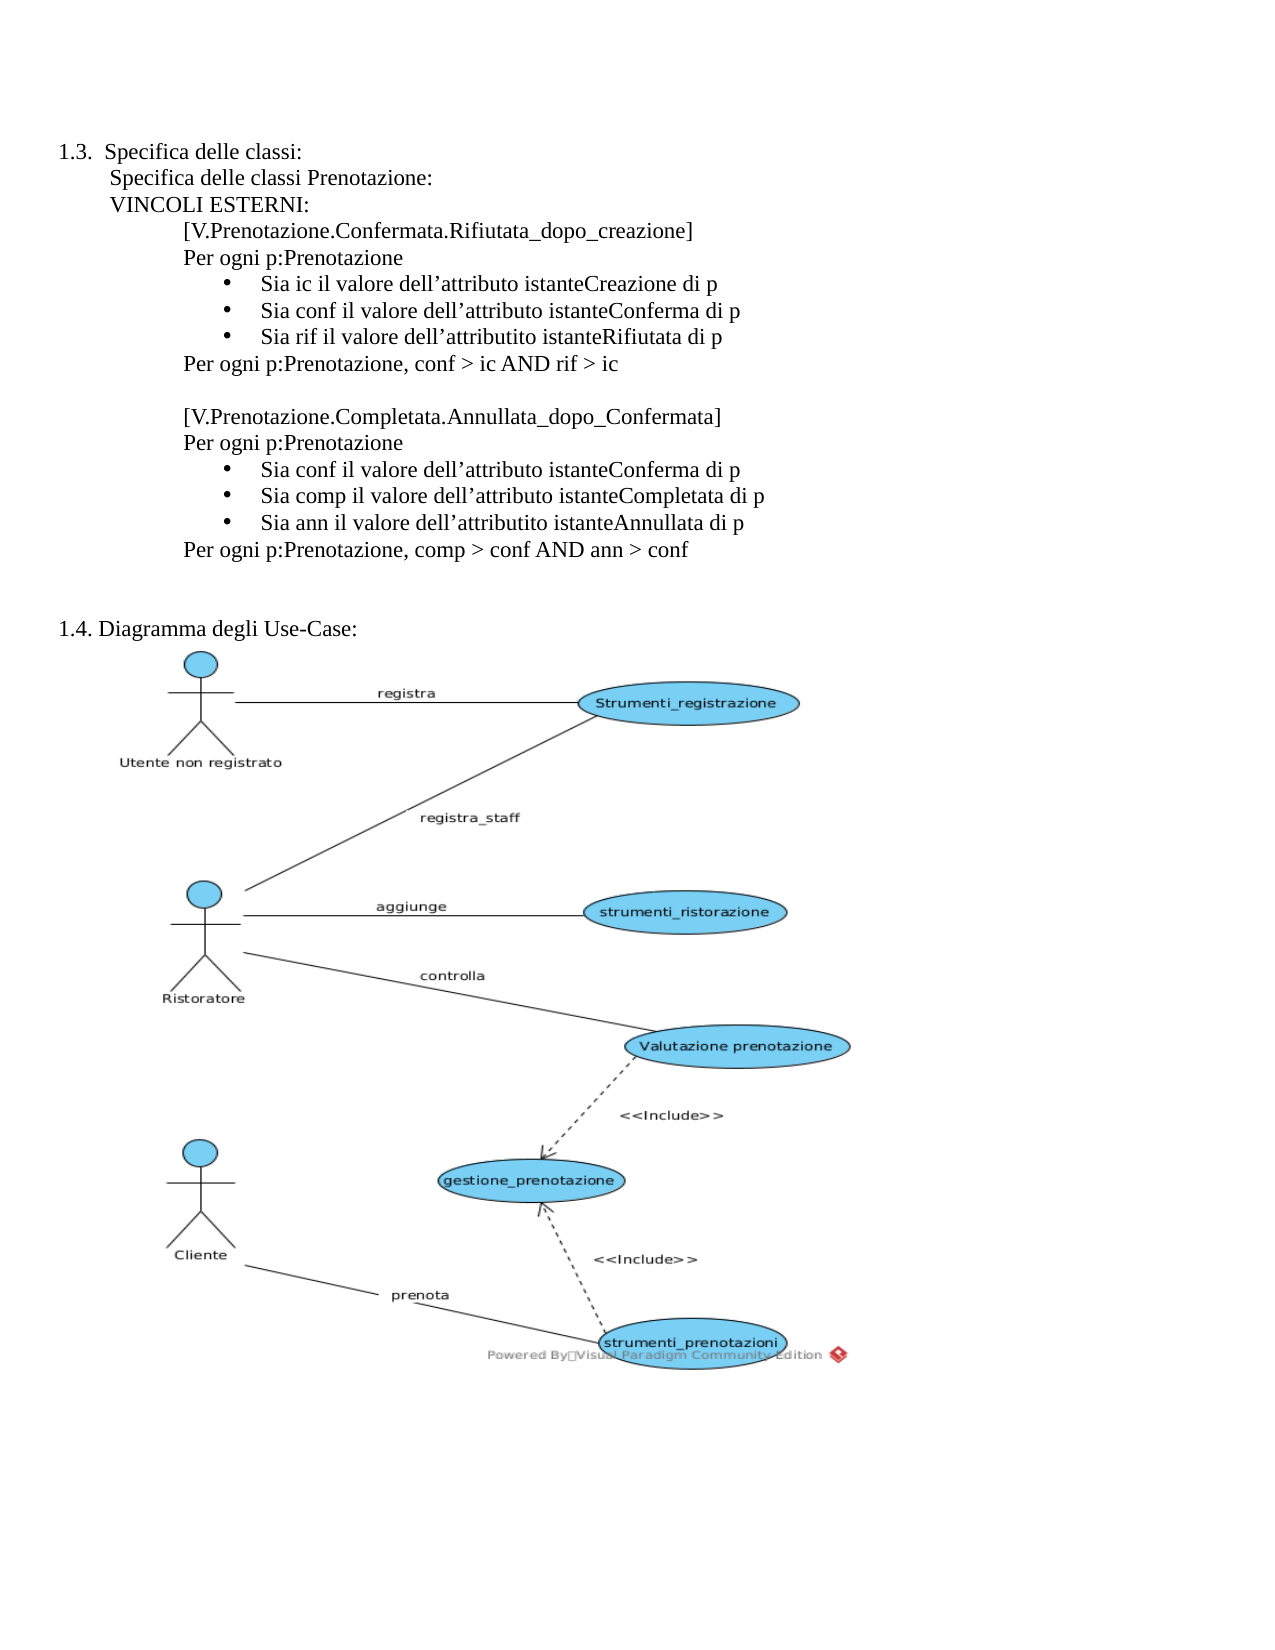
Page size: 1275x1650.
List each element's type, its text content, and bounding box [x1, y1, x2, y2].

picture [103, 649, 855, 1373]
list Sia rif il valore dell’attributito istanteRifiutata di p [223, 323, 1239, 350]
text Per ogni p:Prenotazione, conf > ic AND rif > ic [35, 350, 1239, 377]
text [V.Prenotazione.Confermata.Rifiutata_dopo_creazione] [35, 217, 1239, 243]
text [V.Prenotazione.Completata.Annullata_dopo_Confermata] [35, 403, 1239, 429]
text VINCOLI ESTERNI: [35, 191, 1239, 217]
text 1.3. Specifica delle classi: [35, 138, 1239, 164]
text Specifica delle classi Prenotazione: [35, 164, 1239, 191]
list Sia conf il valore dell’attributo istanteConferma di p [223, 297, 1239, 323]
list Sia comp il valore dell’attributo istanteCompletata di p [223, 482, 1239, 509]
list Sia ann il valore dell’attributito istanteAnnullata di p [223, 509, 1239, 536]
text Per ogni p:Prenotazione [35, 429, 1239, 456]
text 1.4. Diagramma degli Use-Case: [35, 615, 1239, 641]
text Per ogni p:Prenotazione [35, 243, 1239, 270]
text Per ogni p:Prenotazione, comp > conf AND ann > conf [35, 536, 1239, 562]
list Sia conf il valore dell’attributo istanteConferma di p [223, 456, 1239, 482]
list Sia ic il valore dell’attributo istanteCreazione di p [223, 270, 1239, 297]
